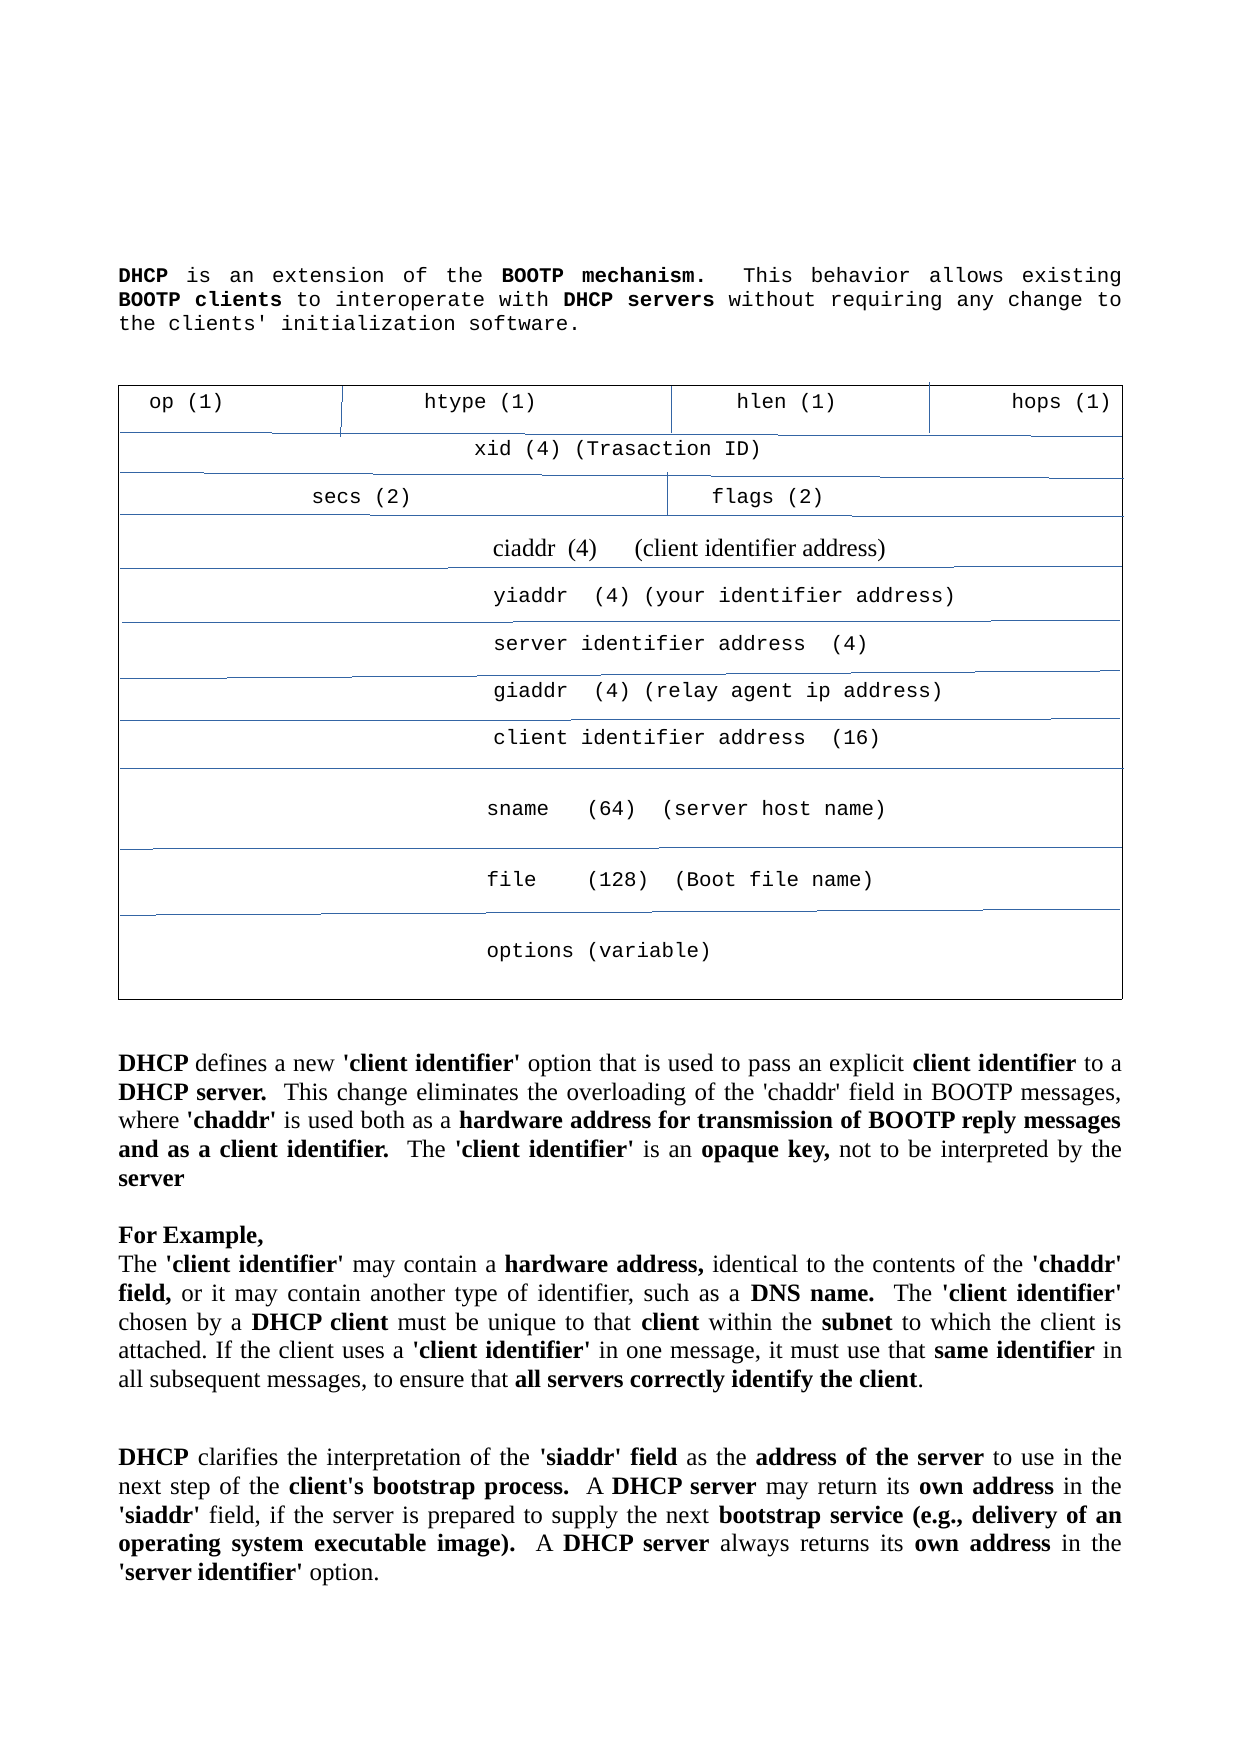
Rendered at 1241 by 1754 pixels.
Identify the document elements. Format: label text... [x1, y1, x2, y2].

text The 'client identifier' may contain a hardware address, identical to the contents of the 'chaddr' field, or it may contain another type of identifier, such as a DNS name. The 'client identifier' chosen by a DHCP client must be unique to that client within the subnet to which the client is attached. If the client uses a 'client identifier' in one message, it must use that same identifier in all subsequent messages, to ensure that all servers correctly identify the client. [118, 1249, 1122, 1393]
text DHCP clarifies the interpretation of the 'siaddr' field as the address of the server to use in the next step of the client's bootstrap process. A DHCP server may return its own address in the 'siaddr' field, if the server is prepared to supply the next bootstrap service (e.g., delivery of an operating system executable image). A DHCP server always returns its own address in the 'server identifier' option. [118, 1442, 1122, 1586]
table_header op (1) htype (1) hlen (1) hops (1) xid (4) (Trasaction ID) secs (2) flags (2) ciaddr (4) (client identifier address) yiaddr (4) (your identifier address) server identifier address (4) giaddr (4) (relay agent ip address) client identifier address (16) sname (64) (server host name) file (128) (Boot file name) options (variable) [119, 386, 1122, 999]
text DHCP is an extension of the BOOTP mechanism. This behavior allows existing BOOTP clients to interoperate with DHCP servers without requiring any change to the clients' initialization software. [118, 265, 1122, 336]
text For Example, [118, 1221, 1122, 1249]
text DHCP defines a new 'client identifier' option that is used to pass an explicit client identifier to a DHCP server. This change eliminates the overloading of the 'chaddr' field in BOOTP messages, where 'chaddr' is used both as a hardware address for transmission of BOOTP reply messages and as a client identifier. The 'client identifier' is an opaque key, not to be interpreted by the server [118, 1048, 1122, 1192]
